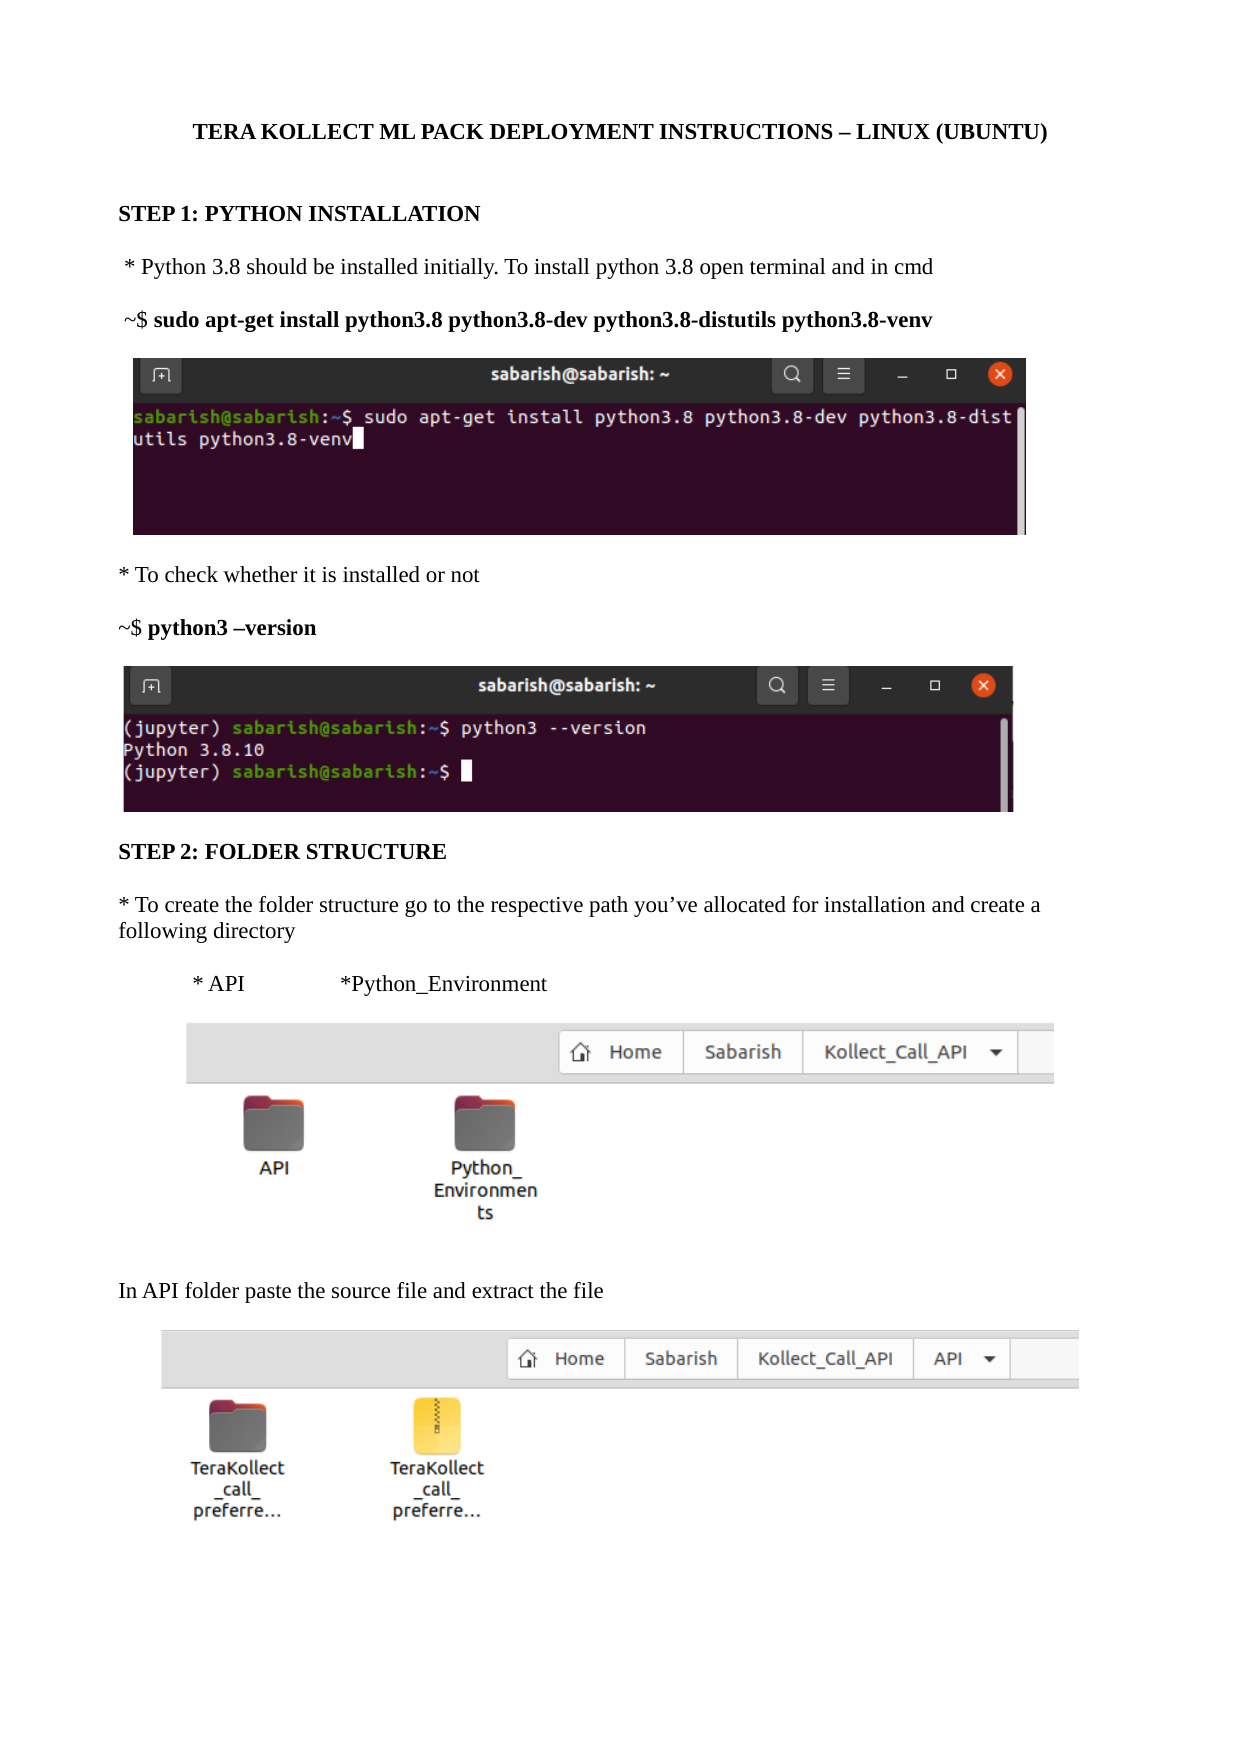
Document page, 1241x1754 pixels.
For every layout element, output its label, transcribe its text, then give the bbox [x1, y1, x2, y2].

picture [186, 1022, 1054, 1251]
text * API *Python_Environment [118, 970, 1122, 996]
picture [161, 1330, 1079, 1538]
text ~$ sudo apt-get install python3.8 python3.8-dev python3.8-distutils python3.8-venv [118, 306, 1122, 332]
text * Python 3.8 should be installed initially. To install python 3.8 open terminal and in cmd [118, 253, 1122, 279]
text * To create the folder structure go to the respective path you’ve allocated for installation and create a following directory [118, 891, 1122, 944]
text STEP 1: PYTHON INSTALLATION [118, 200, 1122, 227]
text ~$ python3 –version [118, 614, 1122, 640]
text STEP 2: FOLDER STRUCTURE [118, 838, 1122, 865]
picture [133, 358, 1026, 535]
picture [123, 666, 1014, 812]
text In API folder paste the source file and extract the file [118, 1277, 1122, 1303]
text * To check whether it is installed or not [118, 561, 1122, 588]
